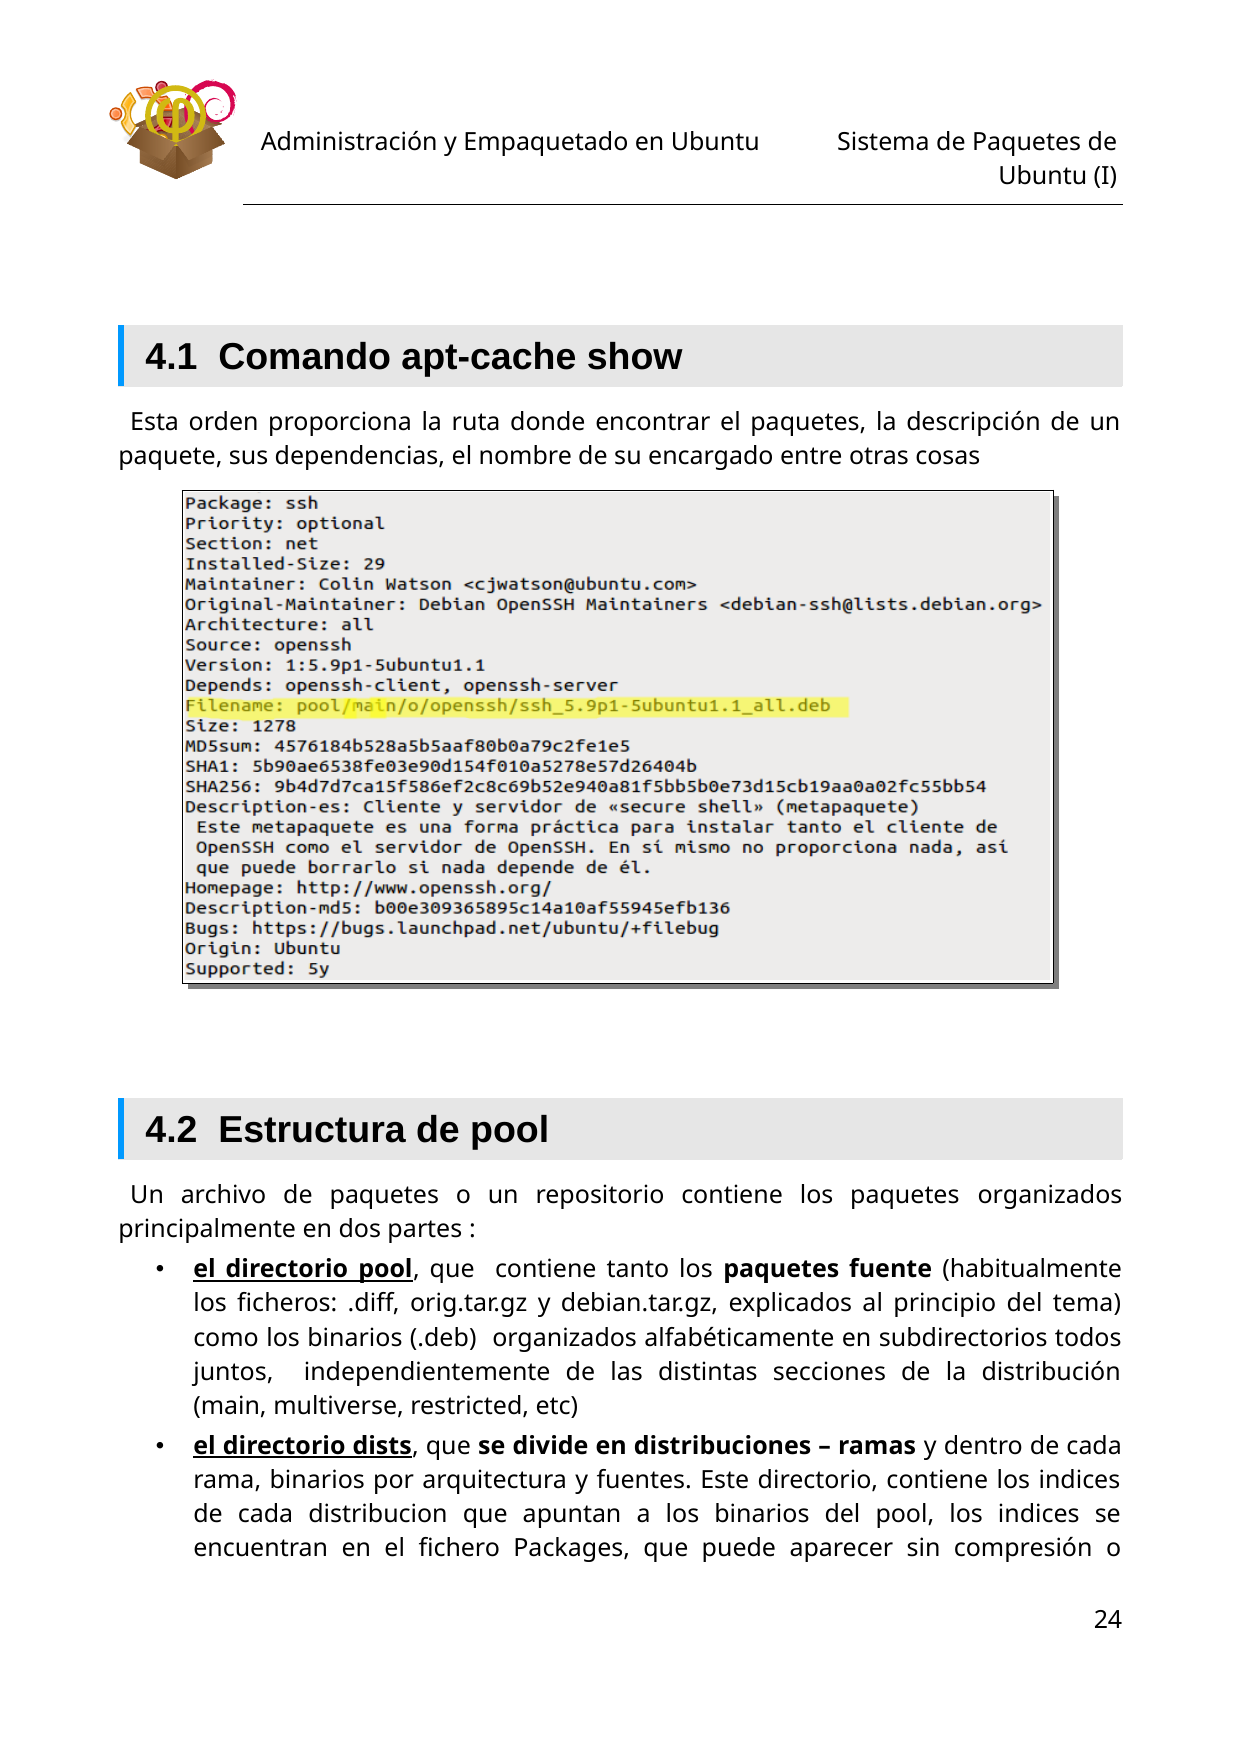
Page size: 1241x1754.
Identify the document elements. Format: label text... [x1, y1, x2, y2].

list el directorio pool, que contiene tanto los paquetes fuente (habitualmente los ficheros: .diff, orig.tar.gz y debian.tar.gz, explicados al principio del tema) como los binarios (.deb) organizados alfabéticamente en subdirectorios todos juntos, independientemente de las distintas secciones de la distribución (main, multiverse, restricted, etc) [156, 1251, 1122, 1421]
list el directorio dists, que se divide en distribuciones – ramas y dentro de cada rama, binarios por arquitectura y fuentes. Este directorio, contiene los indices de cada distribucion que apuntan a los binarios del pool, los indices se encuentran en el fichero Packages, que puede aparecer sin compresión o [156, 1427, 1122, 1563]
subtitle 4.1 Comando apt-cache show [124, 326, 1122, 386]
text Un archivo de paquetes o un repositorio contiene los paquetes organizados principalmente en dos partes : [118, 1177, 1122, 1245]
subtitle 4.2 Estructura de pool [124, 1099, 1122, 1159]
picture [184, 492, 1050, 980]
text Esta orden proporciona la ruta donde encontrar el paquetes, la descripción de un paquete, sus dependencias, el nombre de su encargado entre otras cosas [118, 404, 1122, 472]
